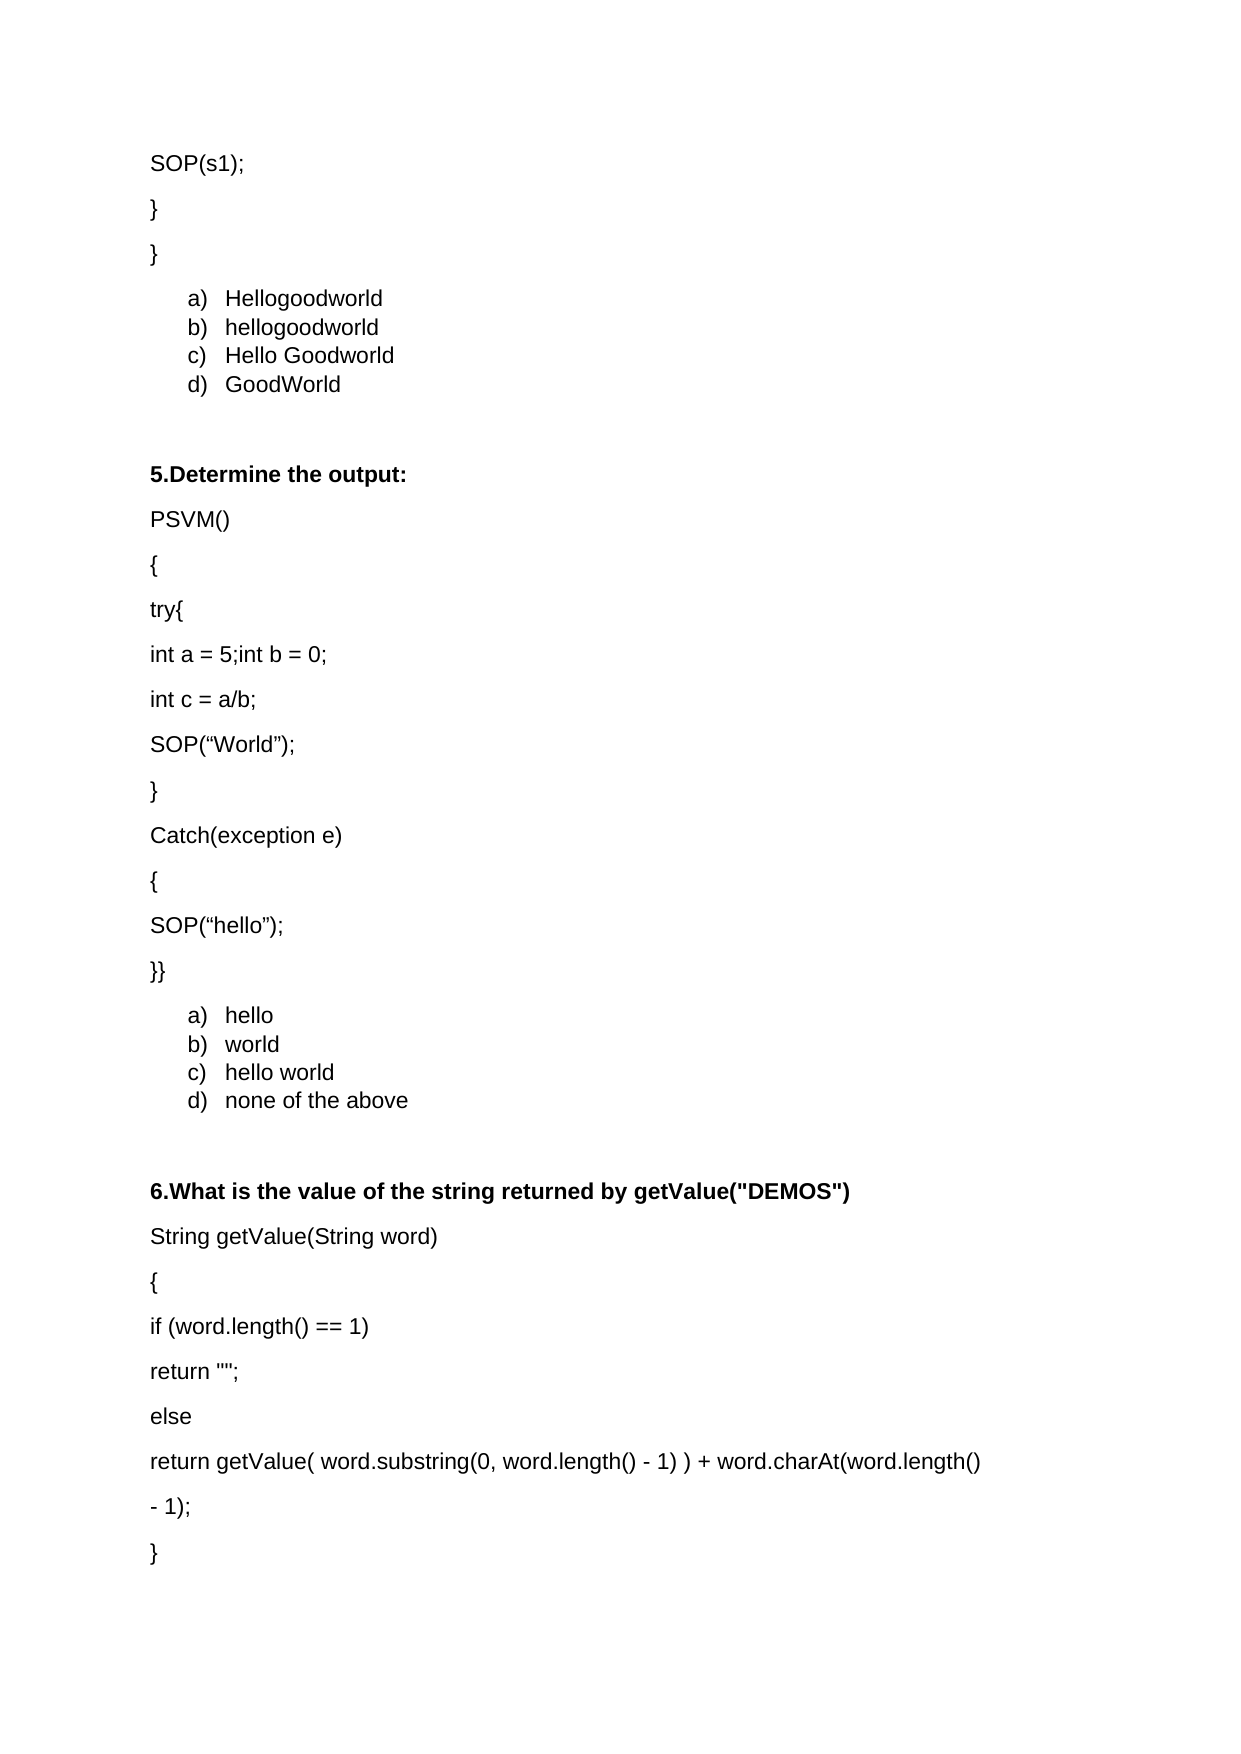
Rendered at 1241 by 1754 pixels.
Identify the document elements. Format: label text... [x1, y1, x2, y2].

list hellogoodworld [187, 314, 1090, 340]
text } [150, 195, 1090, 221]
text return getValue( word.substring(0, word.length() - 1) ) + word.charAt(word.length() [150, 1448, 1090, 1474]
text }} [150, 957, 1090, 983]
text PSVM() [150, 506, 1090, 532]
text { [150, 867, 1090, 893]
list Hellogoodworld [187, 285, 1090, 312]
text SOP(“World”); [150, 731, 1090, 758]
text - 1); [150, 1493, 1090, 1520]
list Hello Goodworld [187, 342, 1090, 368]
text } [150, 1538, 1090, 1565]
text } [150, 240, 1090, 267]
text return ""; [150, 1358, 1090, 1384]
text 5.Determine the output: [150, 461, 1090, 487]
text int c = a/b; [150, 686, 1090, 713]
list hello [187, 1002, 1090, 1028]
list hello world [187, 1059, 1090, 1085]
text int a = 5;int b = 0; [150, 641, 1090, 668]
text SOP(“hello”); [150, 912, 1090, 938]
text Catch(exception e) [150, 822, 1090, 848]
text SOP(s1); [150, 150, 1090, 176]
text } [150, 777, 1090, 803]
text String getValue(String word) [150, 1223, 1090, 1249]
list GoodWorld [187, 371, 1090, 397]
text else [150, 1403, 1090, 1429]
text { [150, 1268, 1090, 1294]
text if (word.length() == 1) [150, 1313, 1090, 1339]
text { [150, 551, 1090, 577]
list world [187, 1031, 1090, 1057]
text try{ [150, 596, 1090, 622]
list none of the above [187, 1087, 1090, 1114]
text 6.What is the value of the string returned by getValue("DEMOS") [150, 1178, 1090, 1204]
